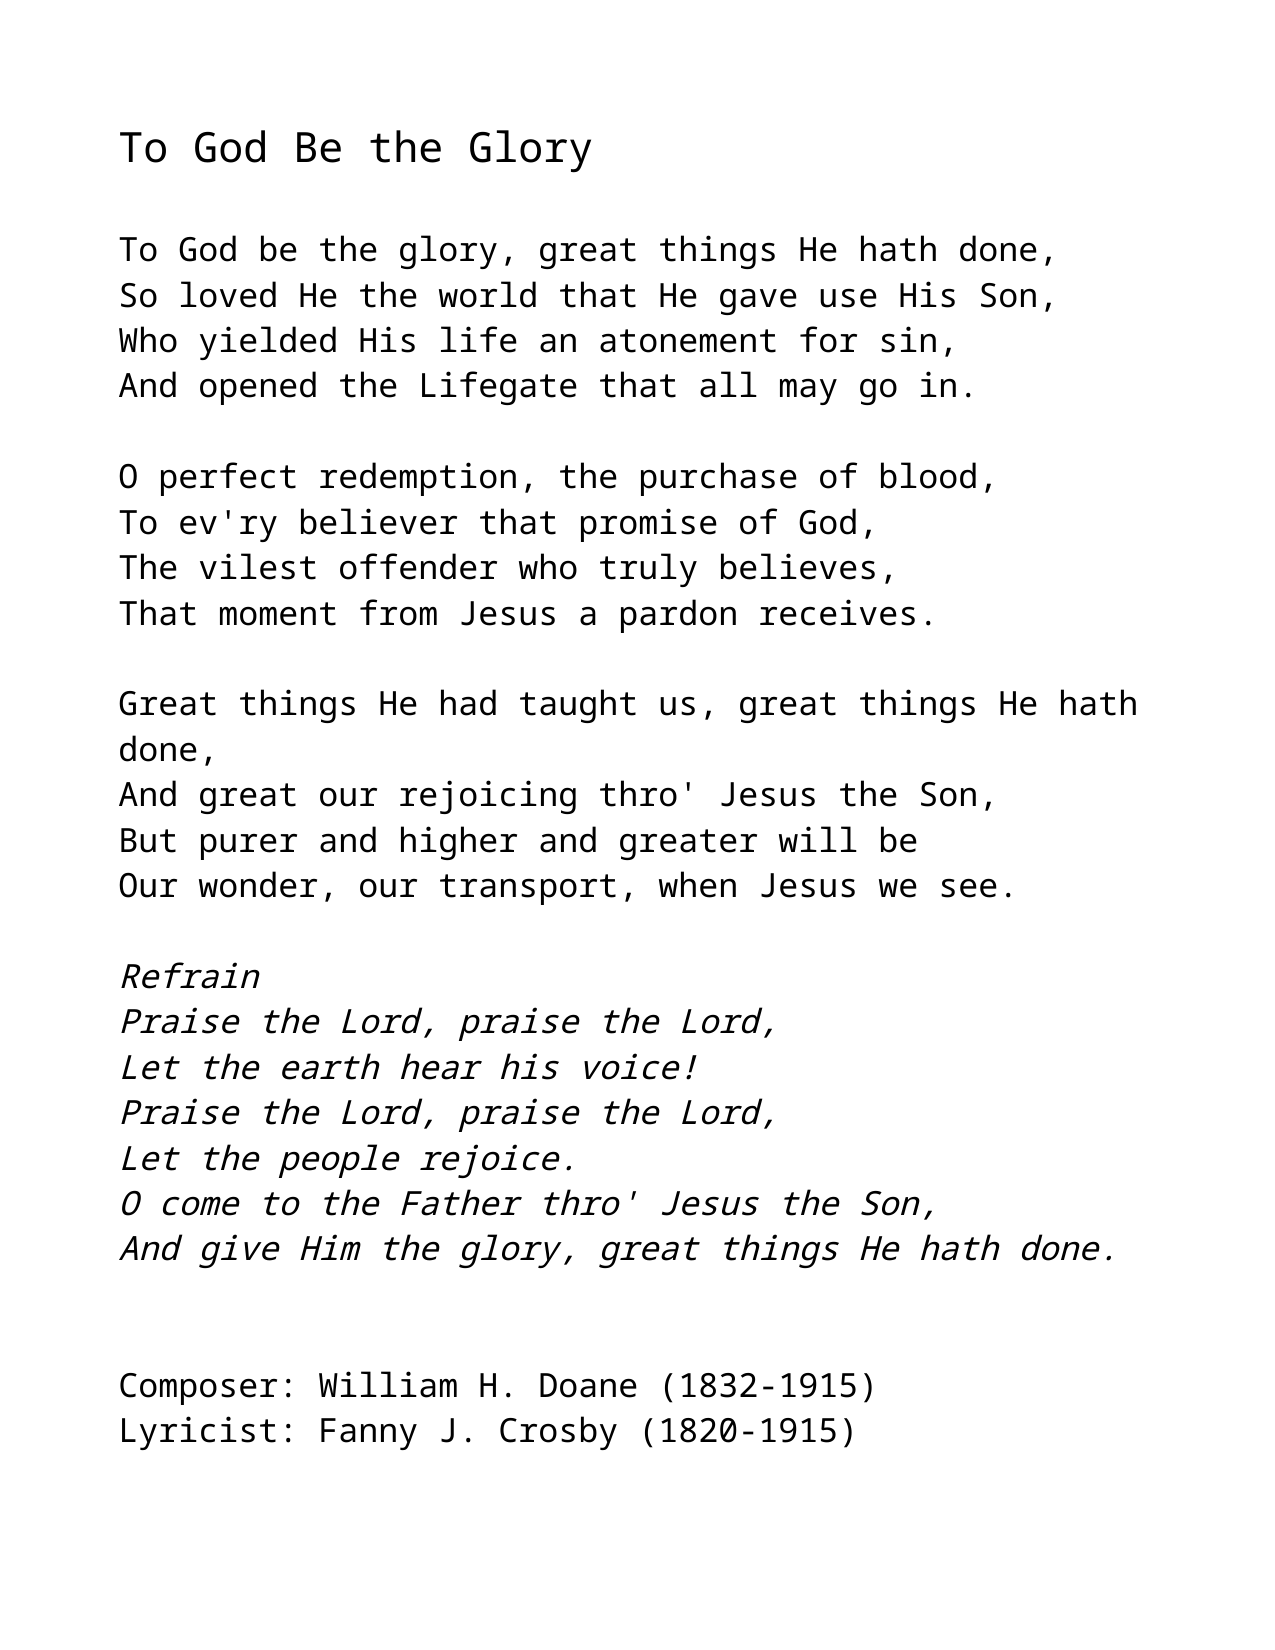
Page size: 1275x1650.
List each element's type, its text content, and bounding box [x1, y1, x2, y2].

text Lyricist: Fanny J. Crosby (1820-1915) [118, 1407, 1157, 1452]
text Refrain [118, 953, 1157, 998]
text That moment from Jesus a pardon receives. [118, 589, 1157, 635]
text Great things He had taught us, great things He hath done, [118, 680, 1157, 771]
text The vilest offender who truly believes, [118, 544, 1157, 589]
text To ev'ry believer that promise of God, [118, 498, 1157, 544]
text To God Be the Glory [118, 118, 1157, 175]
text O perfect redemption, the purchase of blood, [118, 453, 1157, 498]
text Praise the Lord, praise the Lord, [118, 998, 1157, 1043]
text But purer and higher and greater will be [118, 816, 1157, 862]
text To God be the glory, great things He hath done, [118, 226, 1157, 271]
text And opened the Lifegate that all may go in. [118, 362, 1157, 408]
text Who yielded His life an atonement for sin, [118, 317, 1157, 362]
text And great our rejoicing thro' Jesus the Son, [118, 771, 1157, 816]
text Let the earth hear his voice! [118, 1043, 1157, 1089]
text Let the people rejoice. [118, 1134, 1157, 1180]
text Praise the Lord, praise the Lord, [118, 1089, 1157, 1134]
text So loved He the world that He gave use His Son, [118, 271, 1157, 317]
text Our wonder, our transport, when Jesus we see. [118, 862, 1157, 907]
text Composer: William H. Doane (1832-1915) [118, 1361, 1157, 1407]
text O come to the Father thro' Jesus the Son, [118, 1180, 1157, 1225]
text And give Him the glory, great things He hath done. [118, 1225, 1157, 1271]
